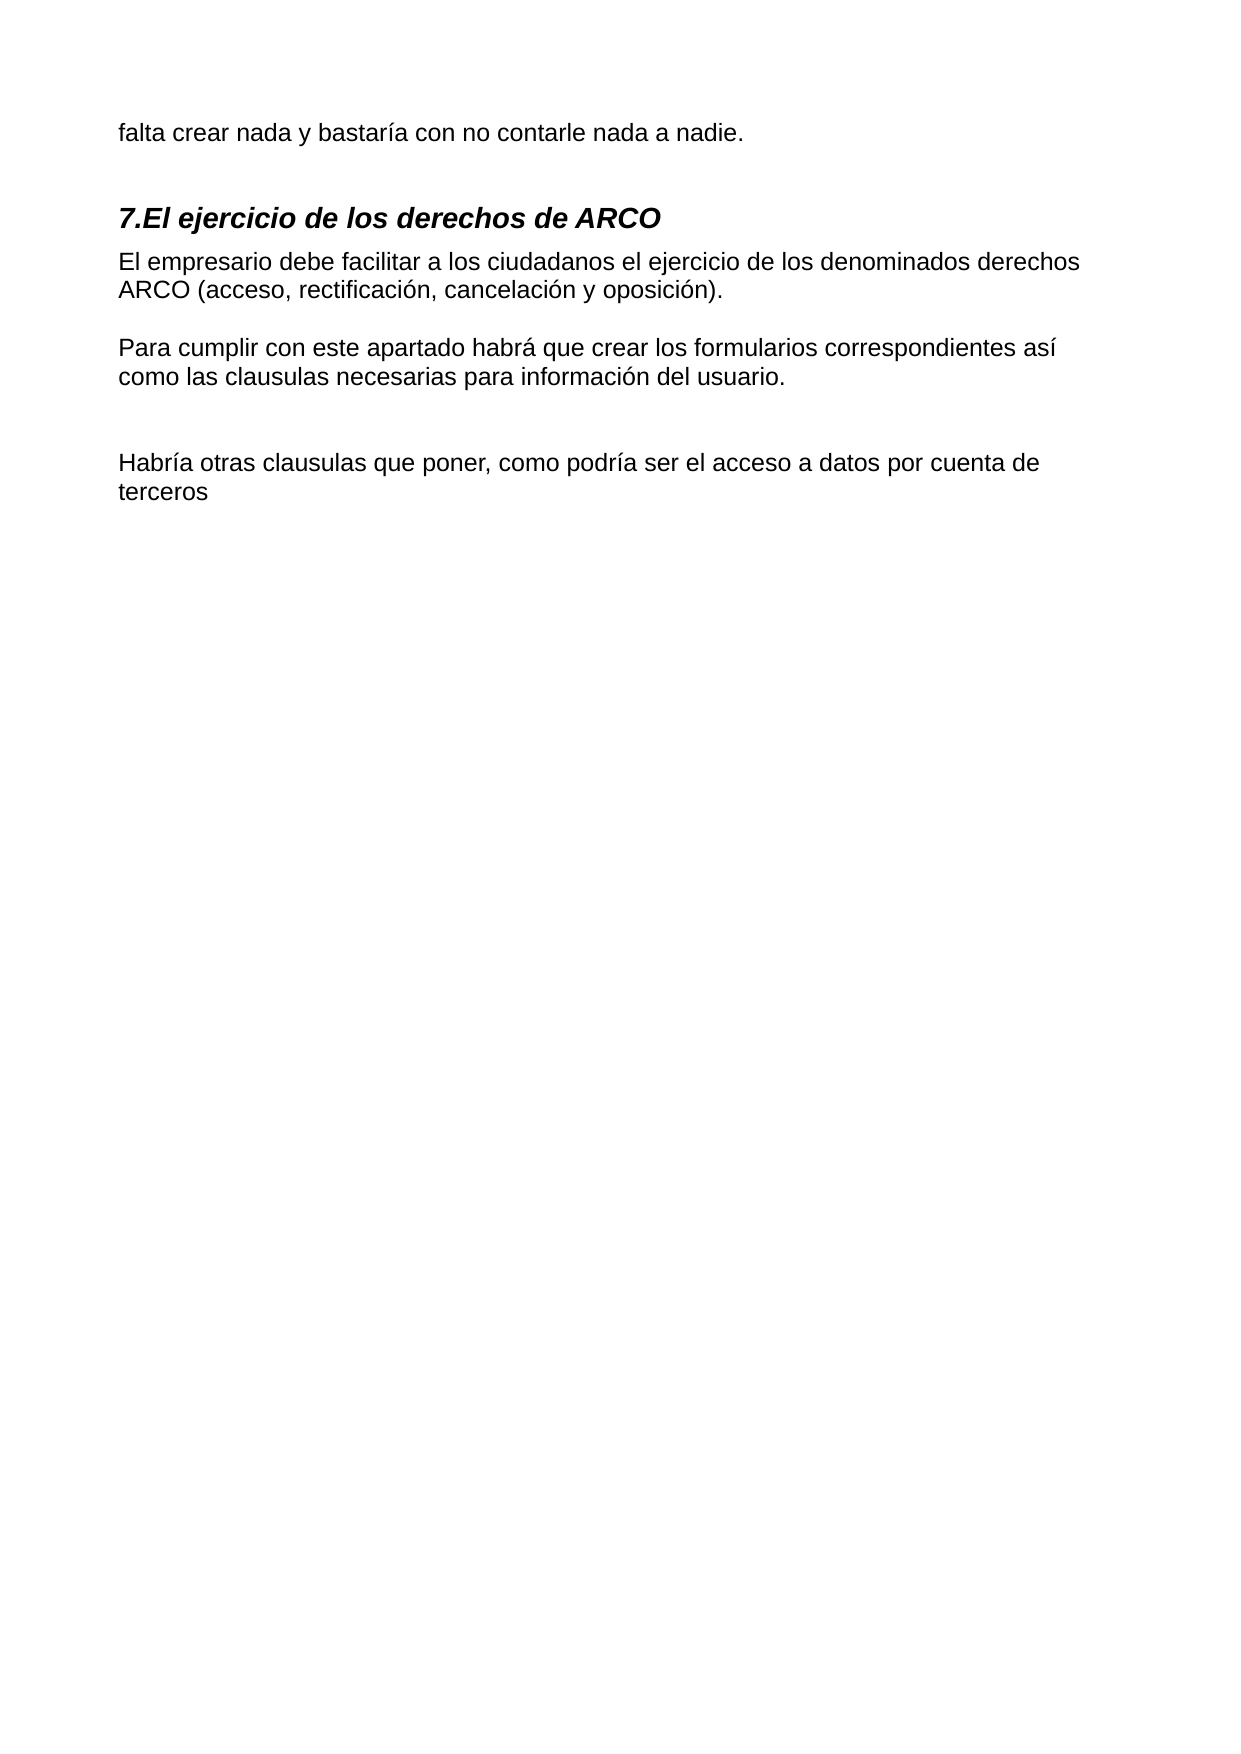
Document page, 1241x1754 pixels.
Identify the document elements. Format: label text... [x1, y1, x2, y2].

text El empresario debe facilitar a los ciudadanos el ejercicio de los denominados derechos ARCO (acceso, rectificación, cancelación y oposición). [118, 247, 1122, 304]
text Para cumplir con este apartado habrá que crear los formularios correspondientes así como las clausulas necesarias para información del usuario. [118, 333, 1122, 390]
subtitle 7.El ejercicio de los derechos de ARCO [118, 201, 1122, 234]
text Habría otras clausulas que poner, como podría ser el acceso a datos por cuenta de terceros [118, 448, 1122, 505]
text falta crear nada y bastaría con no contarle nada a nadie. [118, 118, 1122, 147]
